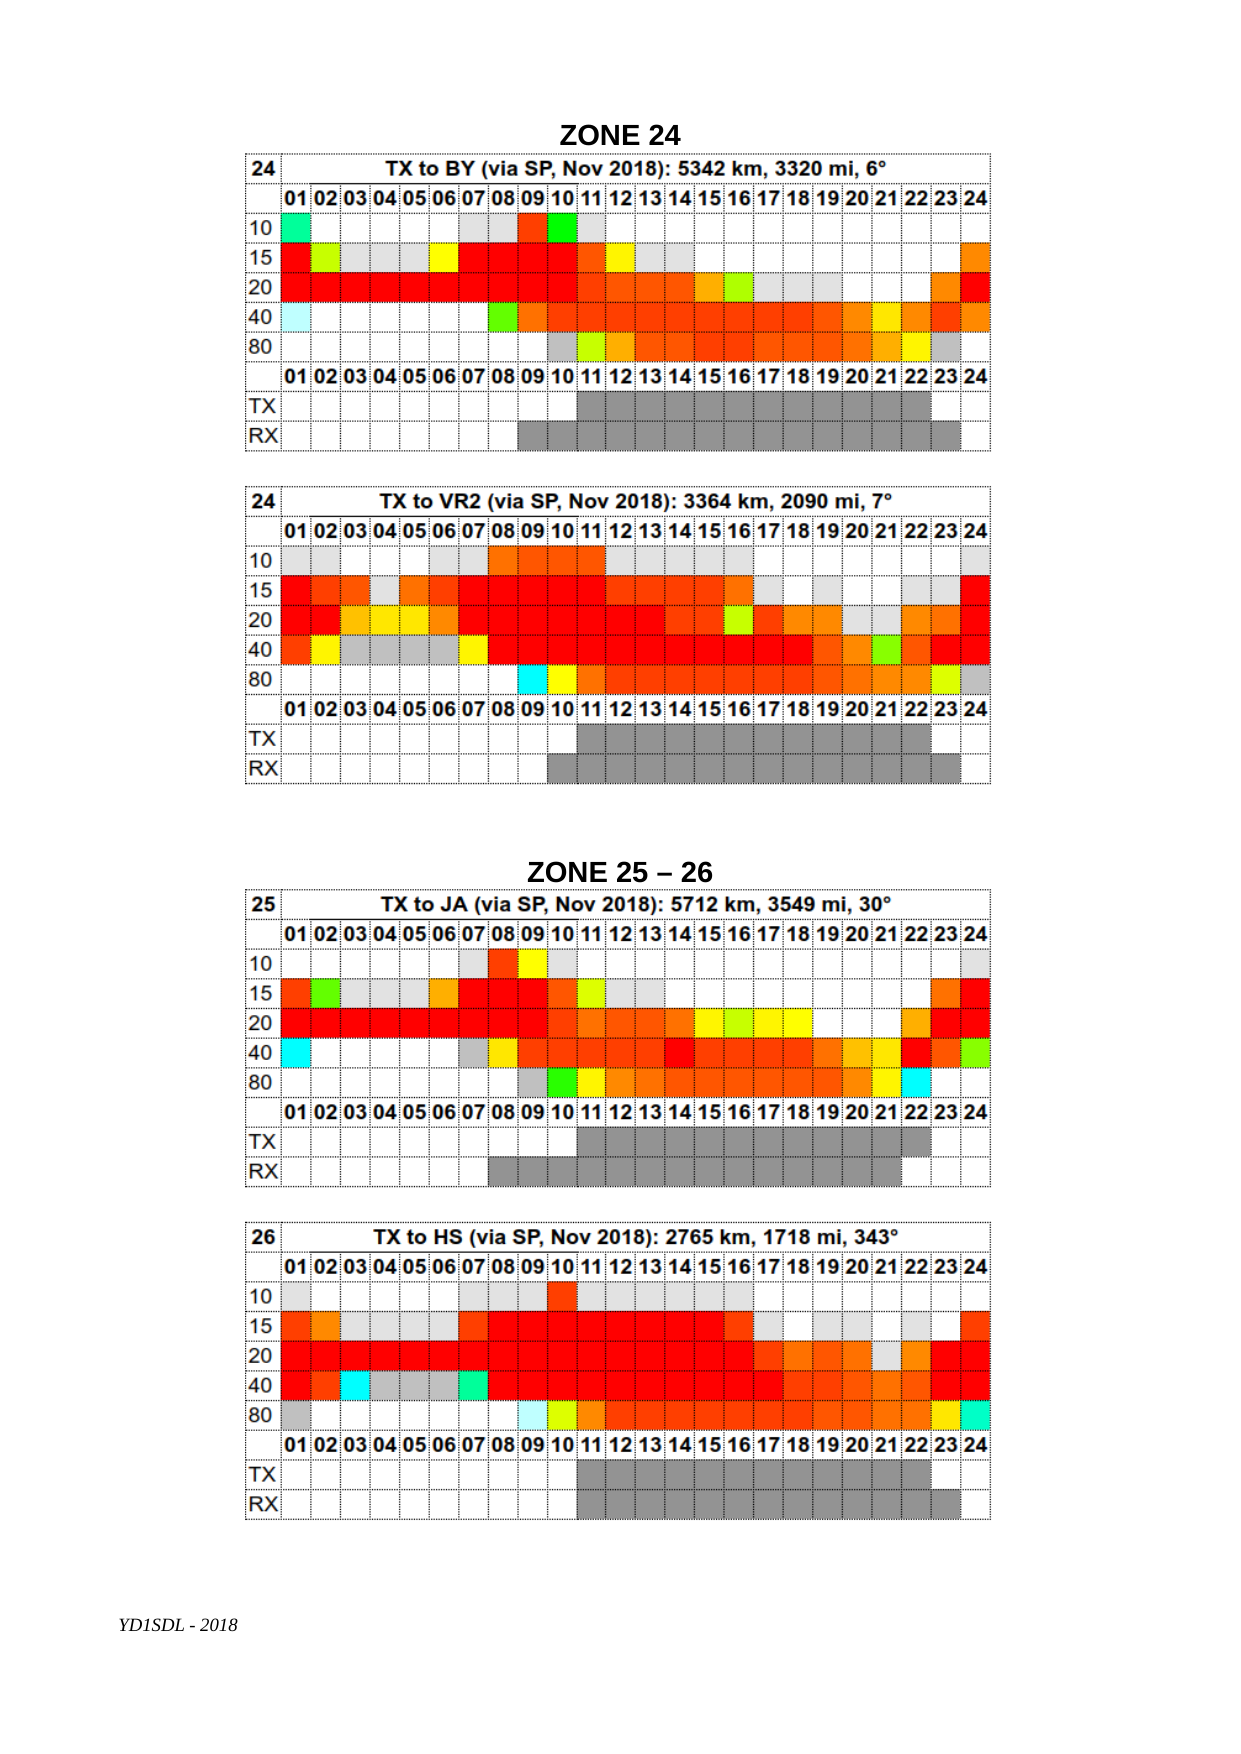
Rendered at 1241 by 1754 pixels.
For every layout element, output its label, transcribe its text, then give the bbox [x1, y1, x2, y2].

text ZONE 25 – 26 [118, 855, 1122, 888]
text ZONE 24 [118, 118, 1122, 152]
picture [245, 151, 995, 788]
picture [245, 888, 995, 1525]
